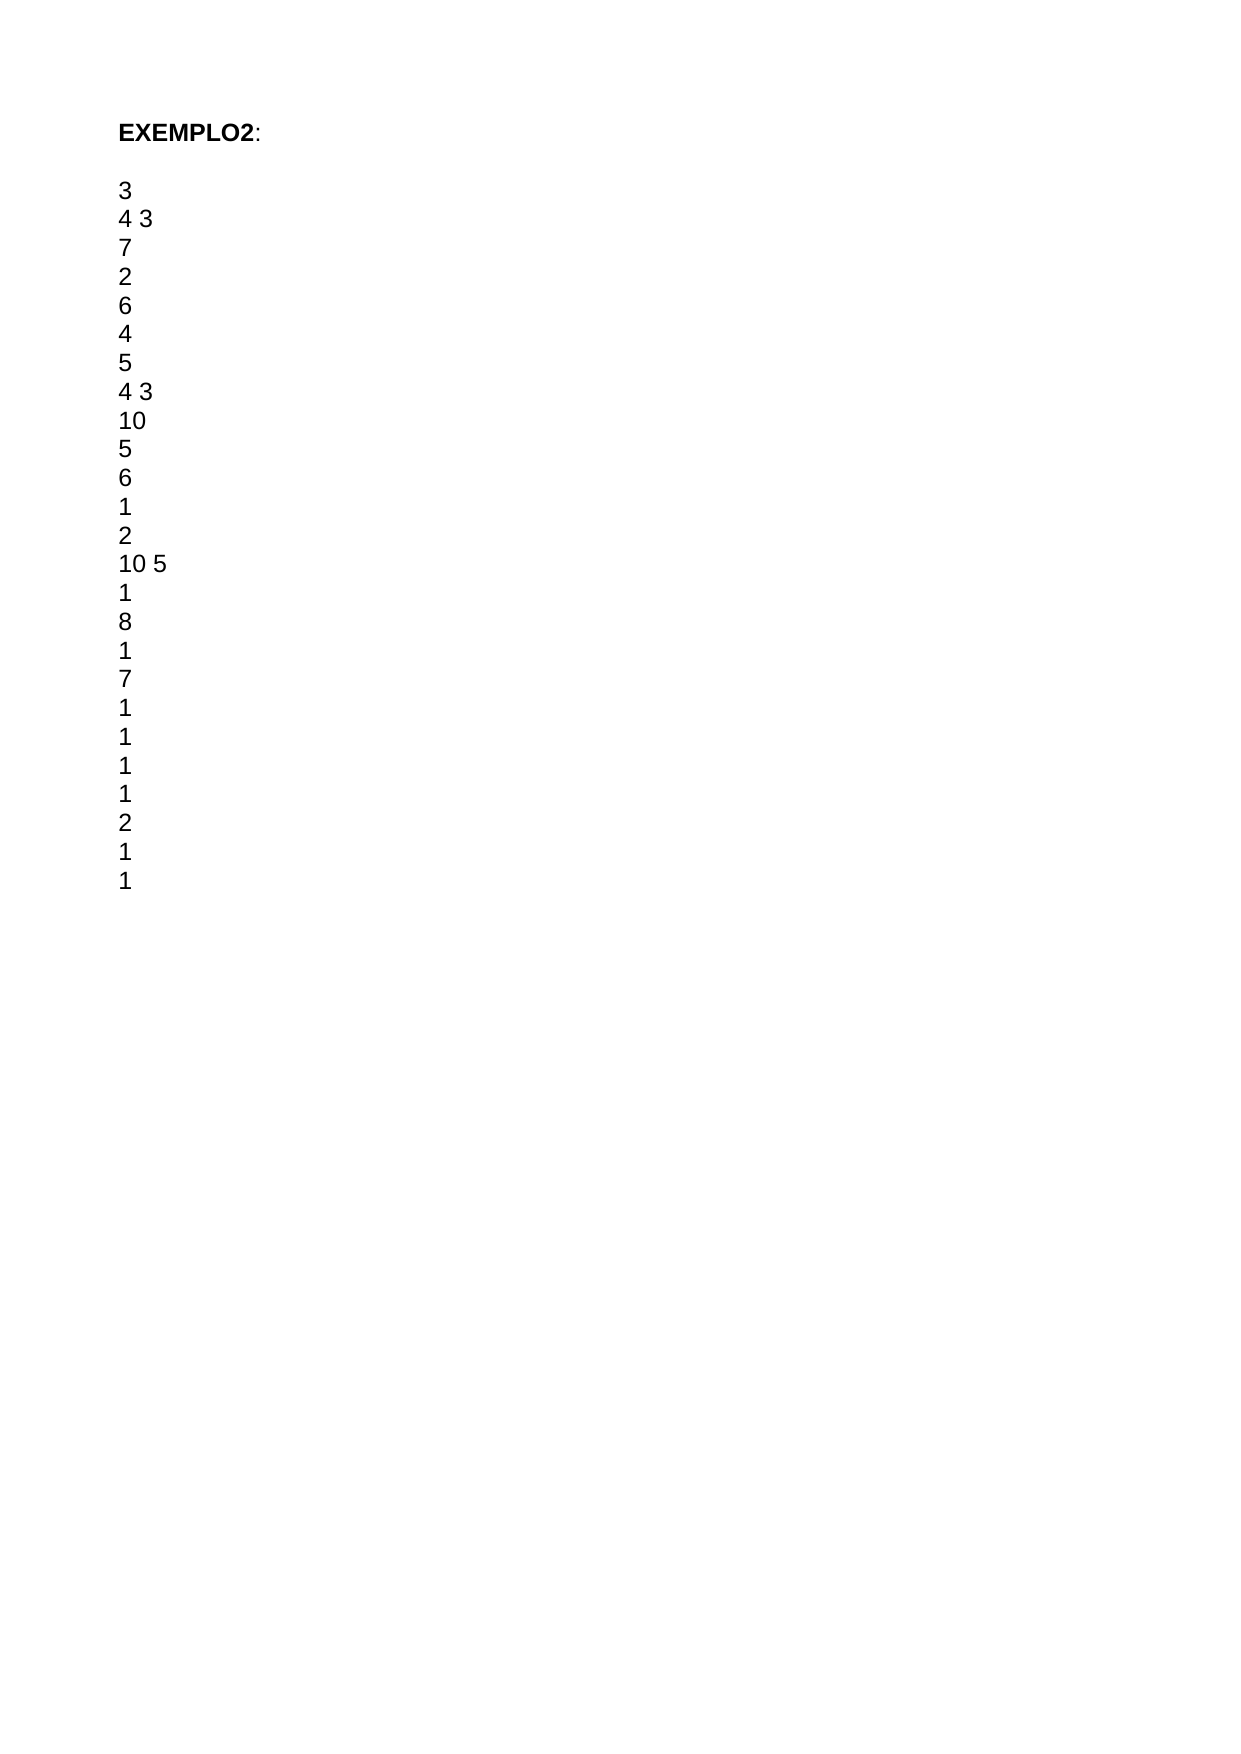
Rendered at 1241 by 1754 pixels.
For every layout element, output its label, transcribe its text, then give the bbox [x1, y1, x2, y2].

text 10 5 [118, 549, 1122, 578]
text 8 [118, 607, 1122, 636]
text 3 [118, 176, 1122, 204]
text 5 [118, 434, 1122, 463]
text 1 [118, 866, 1122, 894]
text 4 3 [118, 204, 1122, 233]
text 5 [118, 348, 1122, 377]
text 10 [118, 406, 1122, 434]
text 1 [118, 722, 1122, 751]
text 1 [118, 636, 1122, 664]
text EXEMPLO2: [118, 118, 1122, 147]
text 7 [118, 664, 1122, 693]
text 2 [118, 521, 1122, 549]
text 4 3 [118, 377, 1122, 406]
text 7 [118, 233, 1122, 262]
text 2 [118, 808, 1122, 837]
text 6 [118, 463, 1122, 492]
text 1 [118, 837, 1122, 866]
text 4 [118, 319, 1122, 348]
text 1 [118, 693, 1122, 722]
text 2 [118, 262, 1122, 291]
text 1 [118, 492, 1122, 521]
text 6 [118, 291, 1122, 319]
text 1 [118, 578, 1122, 607]
text 1 [118, 779, 1122, 808]
text 1 [118, 751, 1122, 779]
